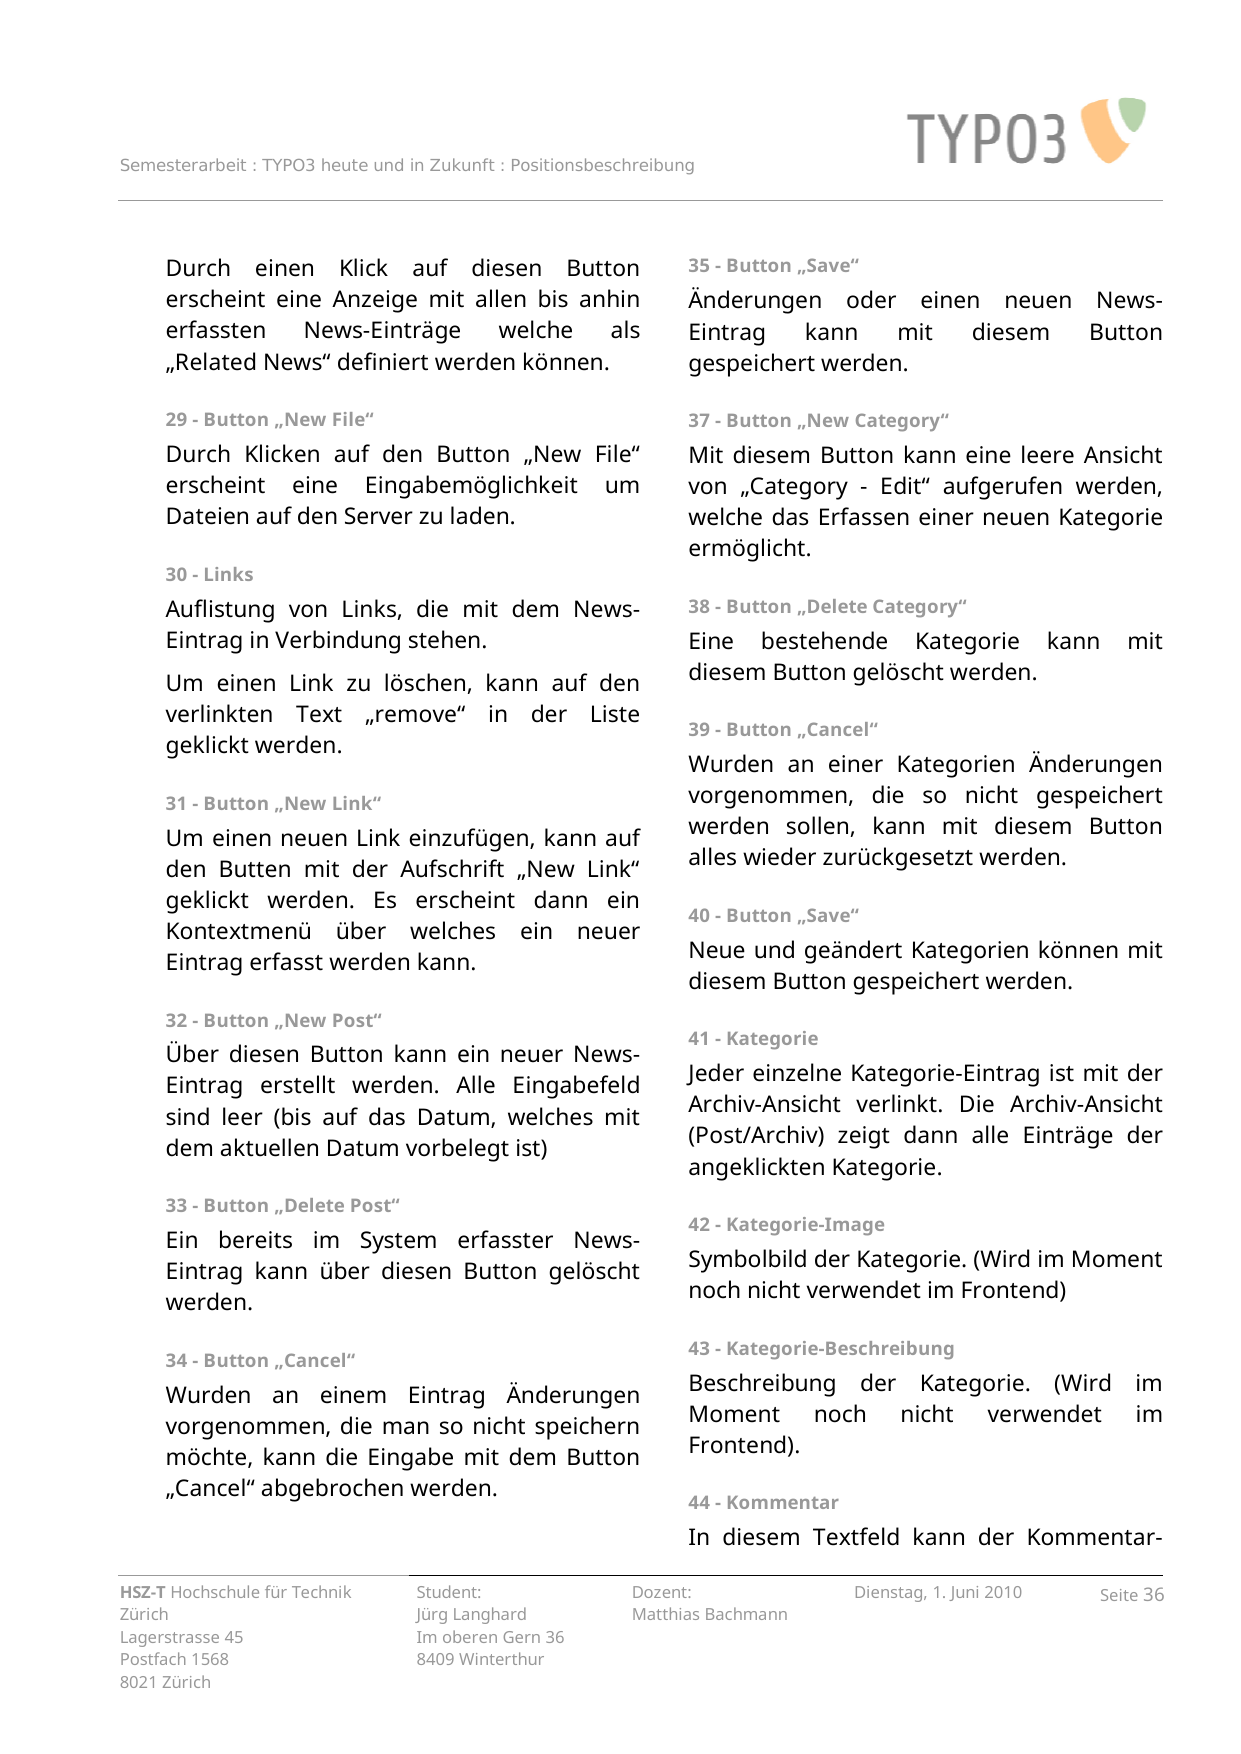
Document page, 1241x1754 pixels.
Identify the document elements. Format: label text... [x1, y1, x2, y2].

text Durch einen Klick auf diesen Button erscheint eine Anzeige mit allen bis anhin erfassten News-Einträge welche als „Related News“ definiert werden können. [165, 252, 641, 377]
subtitle 35 - Button „Save“ [688, 252, 1163, 278]
picture [870, 65, 1149, 195]
text Um einen Link zu löschen, kann auf den verlinkten Text „remove“ in der Liste geklickt werden. [165, 667, 641, 760]
text Eine bestehende Kategorie kann mit diesem Button gelöscht werden. [688, 624, 1163, 687]
subtitle 31 - Button „New Link“ [165, 790, 641, 816]
text Beschreibung der Kategorie. (Wird im Moment noch nicht verwendet im Frontend). [688, 1366, 1163, 1459]
text Wurden an einer Kategorien Änderungen vorgenommen, die so nicht gespeichert werden sollen, kann mit diesem Button alles wieder zurückgesetzt werden. [688, 748, 1163, 872]
subtitle 40 - Button „Save“ [688, 902, 1163, 928]
subtitle 37 - Button „New Category“ [688, 407, 1163, 433]
text Jeder einzelne Kategorie-Eintrag ist mit der Archiv-Ansicht verlinkt. Die Archiv-Ansicht (Post/Archiv) zeigt dann alle Einträge der angeklickten Kategorie. [688, 1057, 1163, 1181]
text Symbolbild der Kategorie. (Wird im Moment noch nicht verwendet im Frontend) [688, 1243, 1163, 1305]
text Über diesen Button kann ein neuer News-Eintrag erstellt werden. Alle Eingabefeld sind leer (bis auf das Datum, welches mit dem aktuellen Datum vorbelegt ist) [165, 1038, 641, 1163]
text Änderungen oder einen neuen News-Eintrag kann mit diesem Button gespeichert werden. [688, 284, 1163, 377]
subtitle 30 - Links [165, 561, 641, 587]
subtitle 44 - Kommentar [688, 1489, 1163, 1515]
text Neue und geändert Kategorien können mit diesem Button gespeichert werden. [688, 934, 1163, 996]
subtitle 32 - Button „New Post“ [165, 1006, 641, 1032]
text Ein bereits im System erfasster News-Eintrag kann über diesen Button gelöscht werden. [165, 1224, 641, 1317]
text Wurden an einem Eintrag Änderungen vorgenommen, die man so nicht speichern möchte, kann die Eingabe mit dem Button „Cancel“ abgebrochen werden. [165, 1379, 641, 1503]
text Mit diesem Button kann eine leere Ansicht von „Category - Edit“ aufgerufen werden, welche das Erfassen einer neuen Kategorie ermöglicht. [688, 439, 1163, 563]
text Auflistung von Links, die mit dem News-Eintrag in Verbindung stehen. [165, 593, 641, 655]
subtitle 39 - Button „Cancel“ [688, 716, 1163, 742]
subtitle 34 - Button „Cancel“ [165, 1347, 641, 1373]
subtitle 29 - Button „New File“ [165, 406, 641, 432]
subtitle 33 - Button „Delete Post“ [165, 1192, 641, 1218]
subtitle 41 - Kategorie [688, 1025, 1163, 1051]
text Um einen neuen Link einzufügen, kann auf den Butten mit der Aufschrift „New Link“ geklickt werden. Es erscheint dann ein Kontextmenü über welches ein neuer Eintrag erfasst werden kann. [165, 822, 641, 977]
subtitle 38 - Button „Delete Category“ [688, 593, 1163, 619]
subtitle 42 - Kategorie-Image [688, 1211, 1163, 1237]
text In diesem Textfeld kann der Kommentar- [688, 1521, 1163, 1552]
subtitle 43 - Kategorie-Beschreibung [688, 1334, 1163, 1361]
text Durch Klicken auf den Button „New File“ erscheint eine Eingabemöglichkeit um Dateien auf den Server zu laden. [165, 438, 641, 531]
